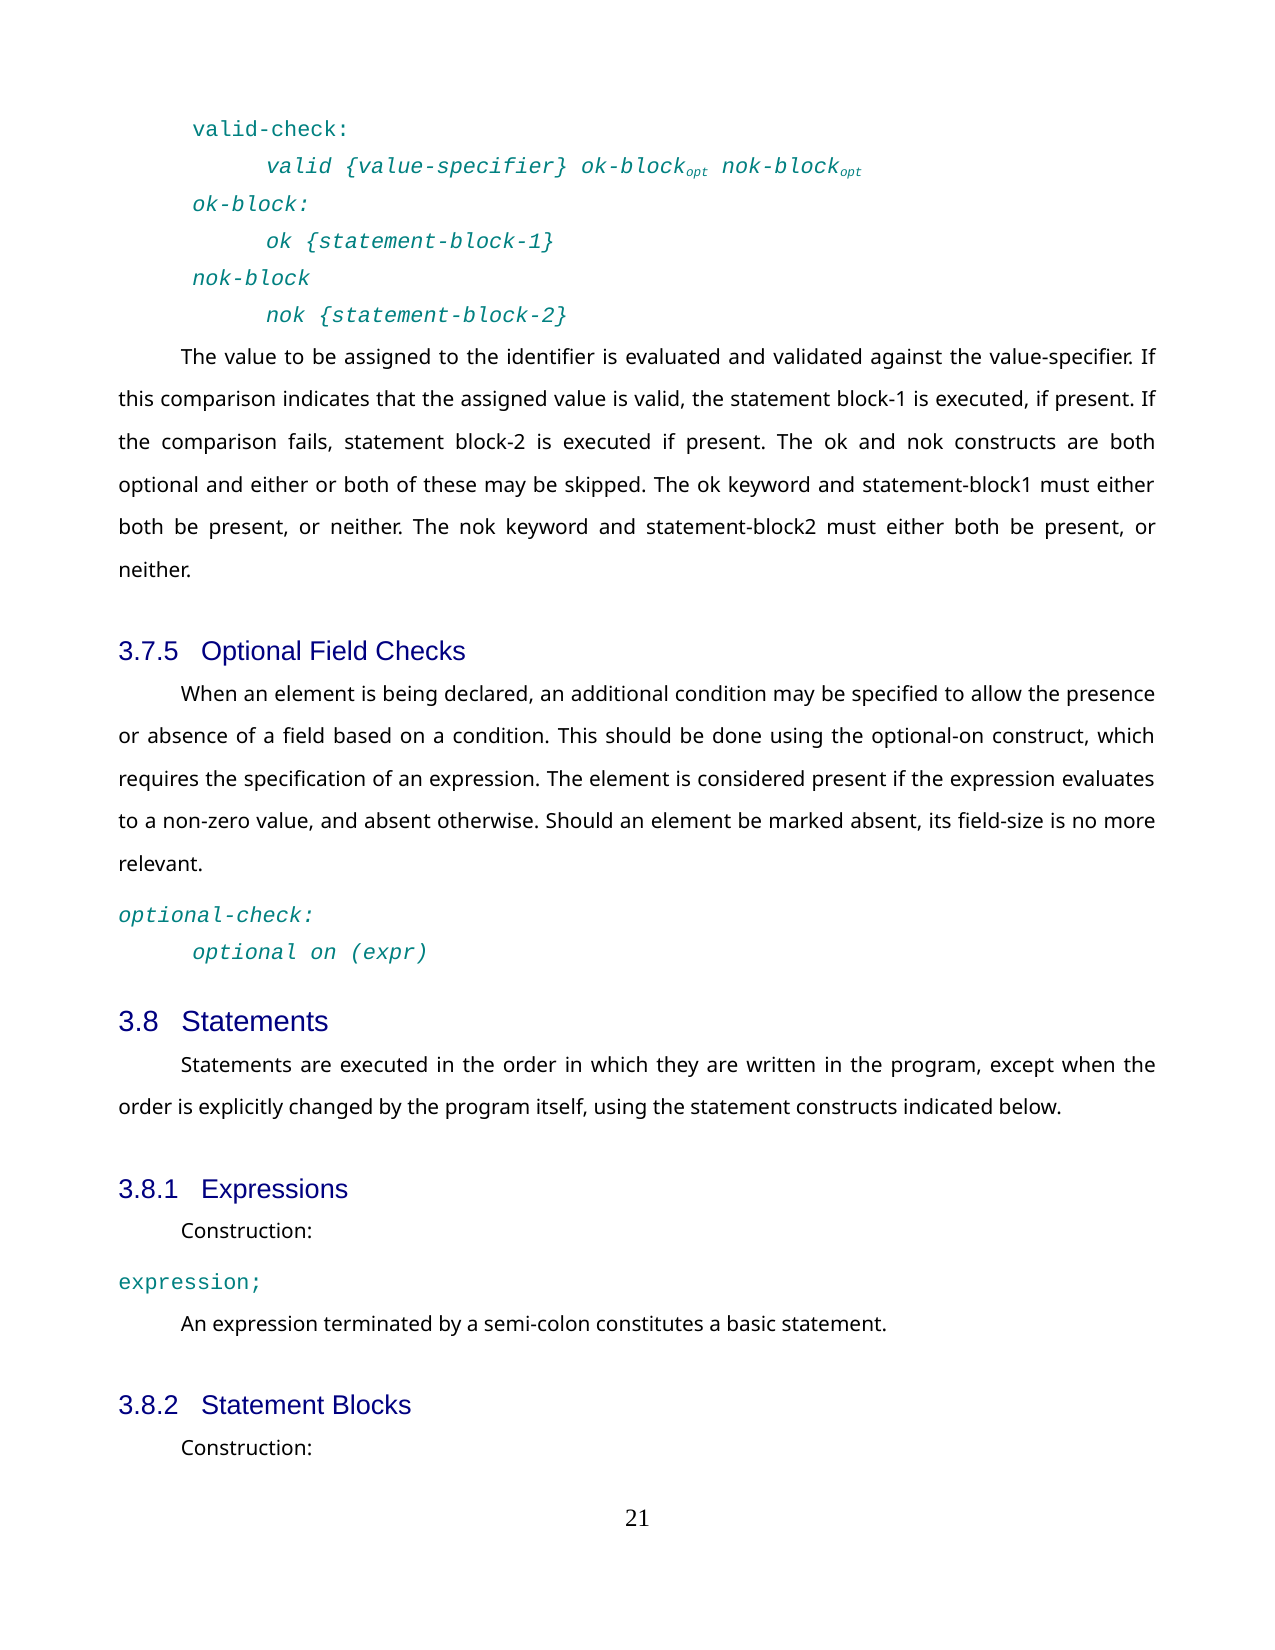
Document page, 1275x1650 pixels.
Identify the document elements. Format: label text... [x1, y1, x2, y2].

text ok-block: [118, 193, 1157, 217]
text nok {statement-block-2} [118, 304, 1157, 329]
text ok {statement-block-1} [118, 230, 1157, 255]
text valid-check: [118, 118, 1157, 143]
subtitle Optional Field Checks [118, 635, 1157, 666]
text nok-block [118, 267, 1157, 292]
text An expression terminated by a semi-colon constitutes a basic statement. [118, 1309, 1157, 1337]
text When an element is being declared, an additional condition may be specified to allow the presence or absence of a field based on a condition. This should be done using the optional-on construct, which requires the specification of an expression. The element is considered present if the expression evaluates to a non-zero value, and absent otherwise. Should an element be marked absent, its field-size is no more relevant. [118, 679, 1157, 878]
text The value to be assigned to the identifier is evaluated and validated against the value-specifier. If this comparison indicates that the assigned value is valid, the statement block-1 is executed, if present. If the comparison fails, statement block-2 is executed if present. The ok and nok constructs are both optional and either or both of these may be skipped. The ok keyword and statement-block1 must either both be present, or neither. The nok keyword and statement-block2 must either both be present, or neither. [118, 342, 1157, 583]
text expression; [118, 1271, 1157, 1296]
text optional-check: [118, 904, 1157, 929]
text Construction: [118, 1216, 1157, 1245]
subtitle Expressions [118, 1173, 1157, 1204]
text Statements are executed in the order in which they are written in the program, except when the order is explicitly changed by the program itself, using the statement constructs indicated below. [118, 1050, 1157, 1121]
text valid {value-specifier} ok-blockopt nok-blockopt [118, 155, 1157, 180]
subtitle Statement Blocks [118, 1389, 1157, 1420]
text Construction: [118, 1433, 1157, 1461]
text optional on (expr) [118, 942, 1157, 966]
subtitle Statements [118, 1004, 1157, 1037]
